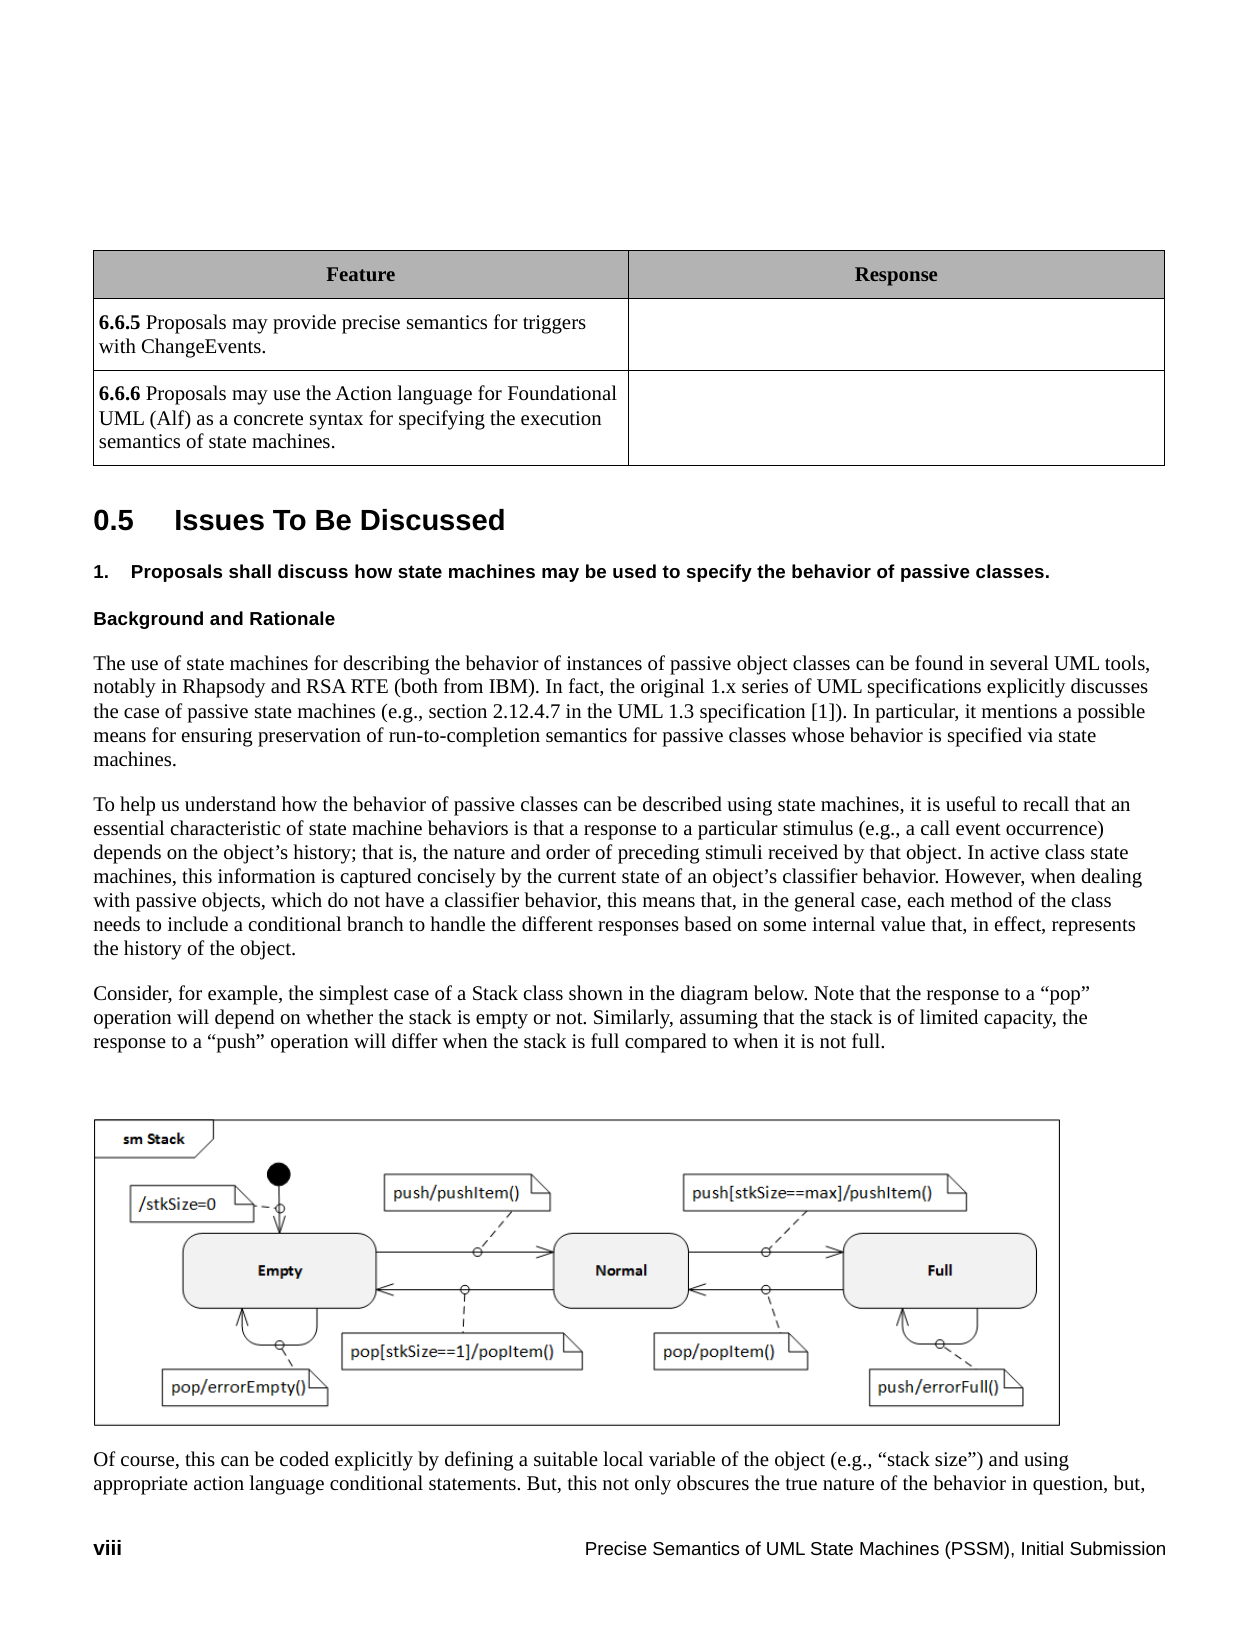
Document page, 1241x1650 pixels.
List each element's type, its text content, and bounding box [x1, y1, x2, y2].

table_header Response [629, 251, 1164, 298]
text Consider, for example, the simplest case of a Stack class shown in the diagram below. Note that the response to a “pop” operation will depend on whether the stack is empty or not. Similarly, assuming that the stack is of limited capacity, the response to a “push” operation will differ when the stack is full compared to when it is not full. [93, 981, 1164, 1053]
table_cell [629, 299, 1164, 369]
text To help us understand how the behavior of passive classes can be described using state machines, it is useful to recall that an essential characteristic of state machine behaviors is that a response to a particular stimulus (e.g., a call event occurrence) depends on the object’s history; that is, the nature and order of preceding stimuli received by that object. In active class state machines, this information is captured concisely by the current state of an object’s classifier behavior. However, when dealing with passive objects, which do not have a classifier behavior, this means that, in the general case, each method of the class needs to include a conditional branch to handle the different responses based on some internal value that, in effect, represents the history of the object. [93, 792, 1164, 960]
subtitle Proposals shall discuss how state machines may be used to specify the behavior of passive classes. [93, 561, 1164, 583]
subtitle Issues To Be Discussed [93, 501, 1164, 536]
subtitle Background and Rationale [93, 608, 1164, 629]
table_cell 6.6.6 Proposals may use the Action language for Foundational UML (Alf) as a concrete syntax for specifying the execution semantics of state machines. [94, 371, 628, 465]
table_header Feature [94, 251, 628, 298]
table_cell [629, 371, 1164, 465]
text Of course, this can be coded explicitly by defining a suitable local variable of the object (e.g., “stack size”) and using appropriate action language conditional statements. But, this not only obscures the true nature of the behavior in question, but, [93, 1447, 1164, 1495]
table_cell 6.6.5 Proposals may provide precise semantics for triggers with ChangeEvents. [94, 299, 628, 369]
picture [93, 1119, 1061, 1426]
text The use of state machines for describing the behavior of instances of passive object classes can be found in several UML tools, notably in Rhapsody and RSA RTE (both from IBM). In fact, the original 1.x series of UML specifications explicitly discusses the case of passive state machines (e.g., section 2.12.4.7 in the UML 1.3 specification [1]). In particular, it mentions a possible means for ensuring preservation of run-to-completion semantics for passive classes whose behavior is specified via state machines. [93, 650, 1164, 771]
